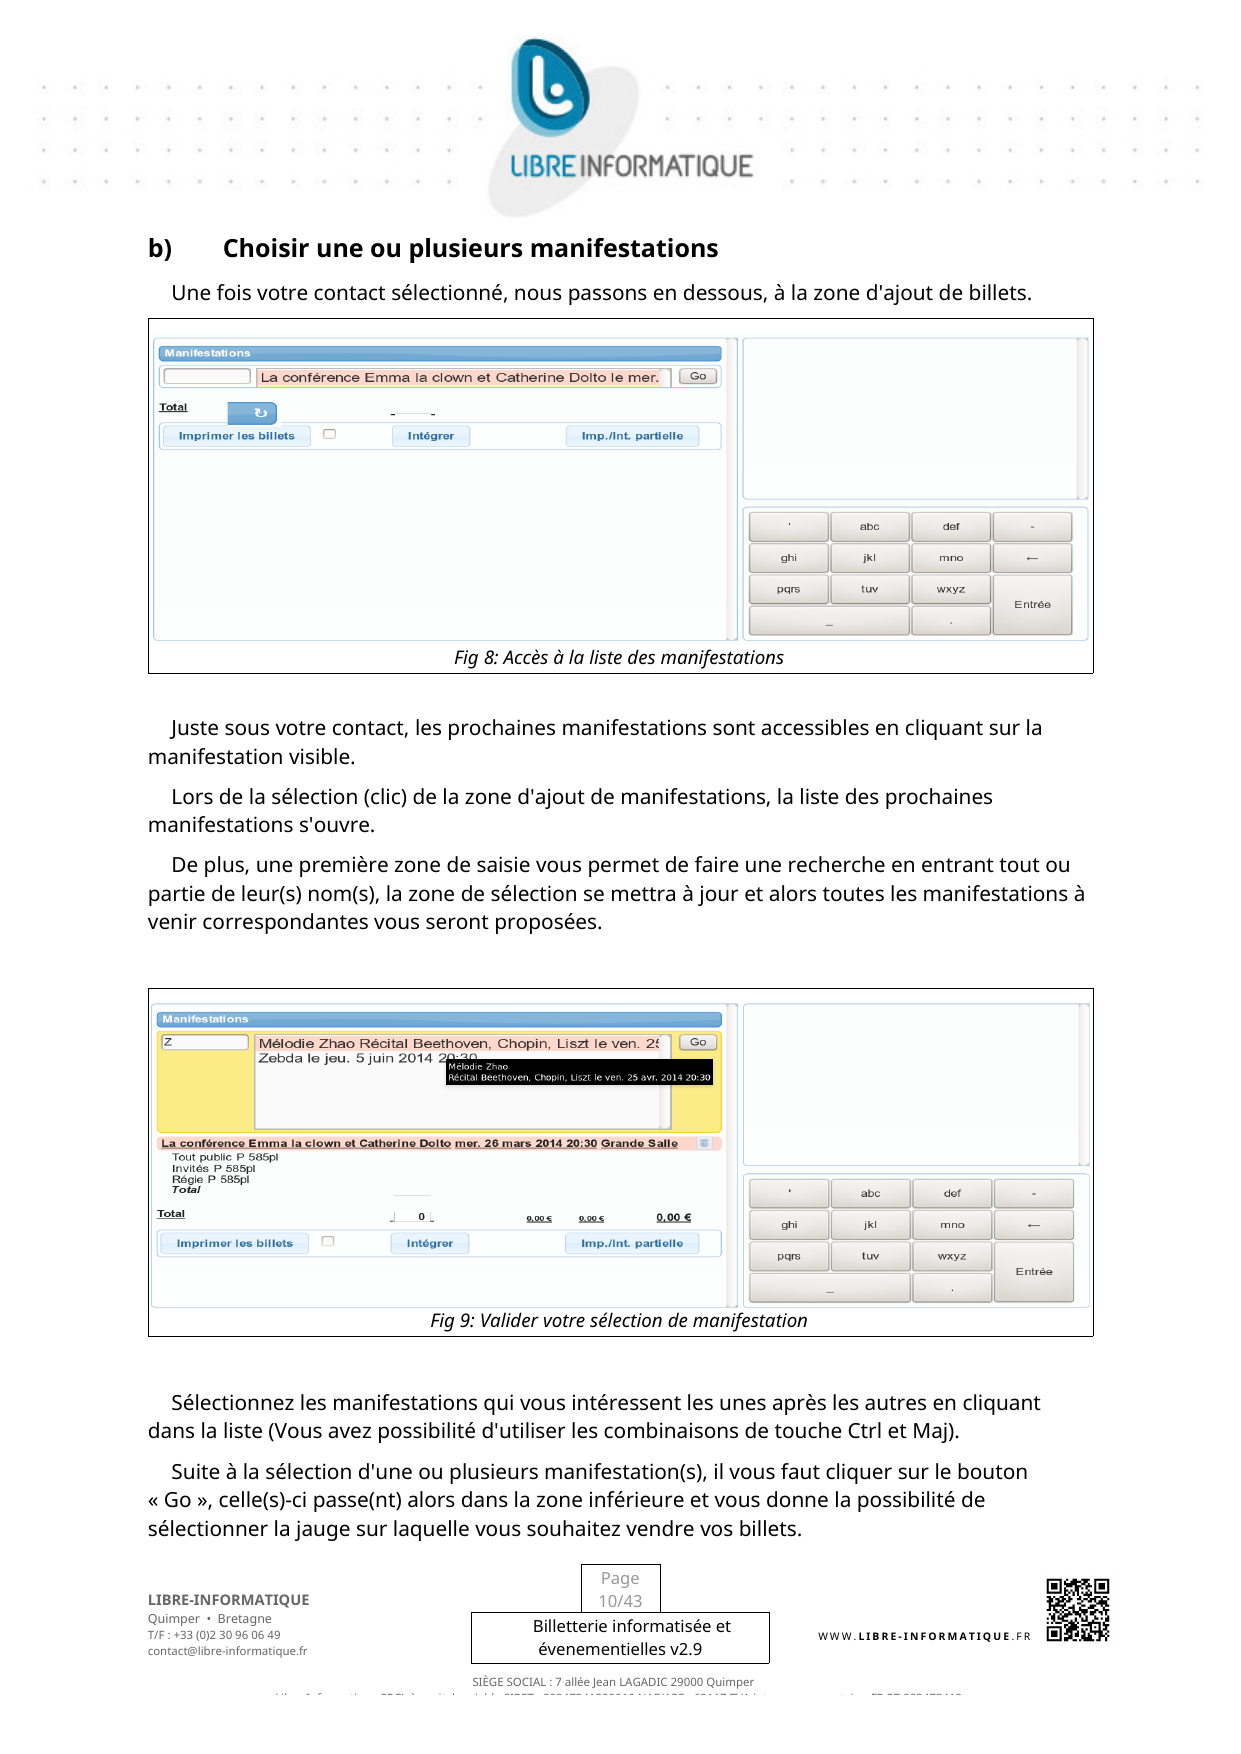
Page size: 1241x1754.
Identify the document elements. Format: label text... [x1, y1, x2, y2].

text Juste sous votre contact, les prochaines manifestations sont accessibles en cliquant sur la manifestation visible. [148, 713, 1093, 770]
text De plus, une première zone de saisie vous permet de faire une recherche en entrant tout ou partie de leur(s) nom(s), la zone de sélection se mettra à jour et alors toutes les manifestations à venir correspondantes vous seront proposées. [148, 851, 1093, 936]
subtitle Choisir une ou plusieurs manifestations [148, 231, 1093, 265]
text Sélectionnez les manifestations qui vous intéressent les unes après les autres en cliquant dans la liste (Vous avez possibilité d'utiliser les combinaisons de touche Ctrl et Maj). [148, 1388, 1093, 1445]
picture [1036, 1568, 1120, 1652]
text Une fois votre contact sélectionné, nous passons en dessous, à la zone d'ajout de billets. [148, 278, 1093, 306]
picture [27, 35, 1213, 220]
text Fig 9: Valider votre sélection de manifestation [151, 1308, 1089, 1333]
text Fig 8: Accès à la liste des manifestations [151, 645, 1089, 670]
picture [150, 1003, 1090, 1308]
text Lors de la sélection (clic) de la zone d'ajout de manifestations, la liste des prochaines manifestations s'ouvre. [148, 782, 1093, 839]
picture [150, 333, 1090, 645]
text Suite à la sélection d'une ou plusieurs manifestation(s), il vous faut cliquer sur le bouton « Go », celle(s)-ci passe(nt) alors dans la zone inférieure et vous donne la possibilité de sélectionner la jauge sur laquelle vous souhaitez vendre vos billets. [148, 1457, 1093, 1542]
